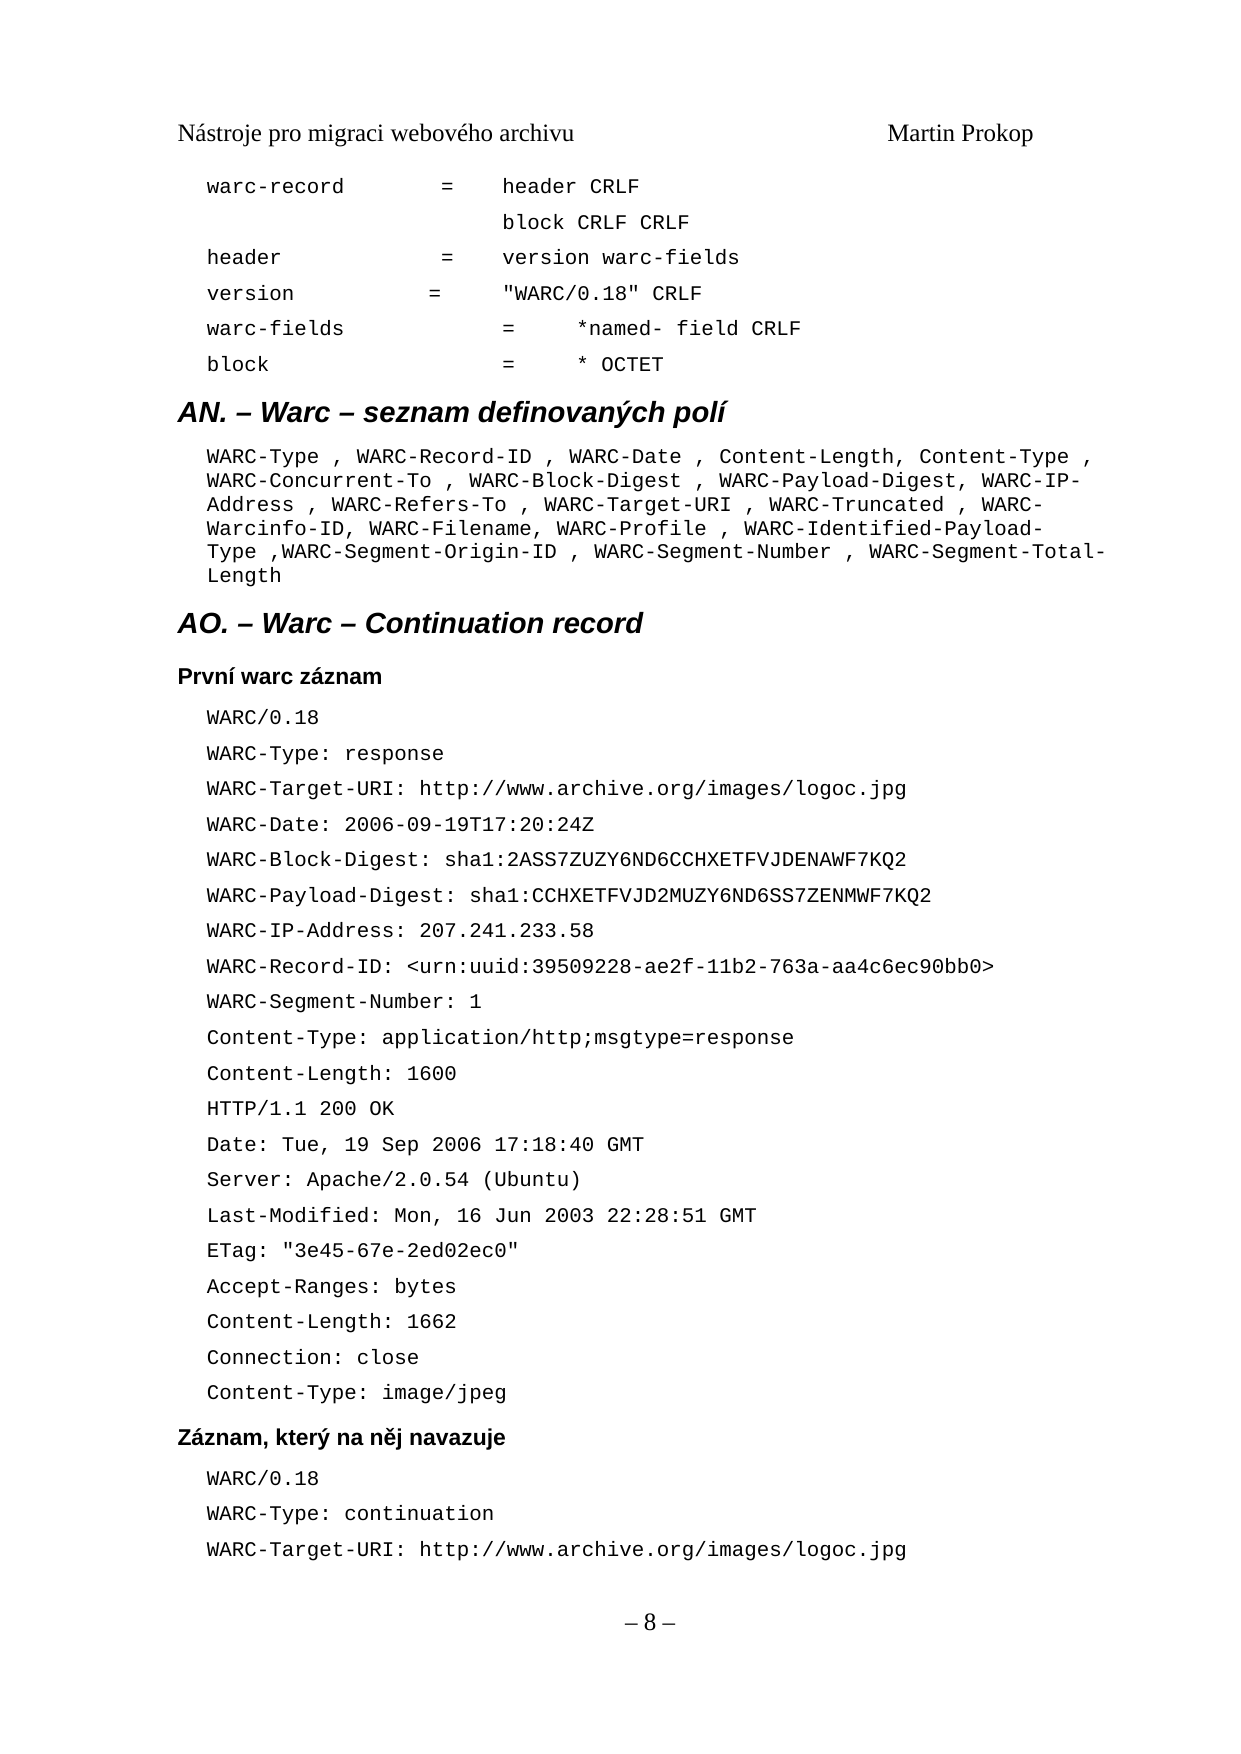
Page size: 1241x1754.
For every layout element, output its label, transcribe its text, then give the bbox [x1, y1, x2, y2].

text Content-Type: image/jpeg [207, 1382, 1122, 1406]
subtitle AO. – Warc – Continuation record [177, 606, 1122, 640]
text WARC-Type , WARC-Record-ID , WARC-Date , Content-Length, Content-Type , WARC-Concurrent-To , WARC-Block-Digest , WARC-Payload-Digest, WARC-IP-Address , WARC-Refers-To , WARC-Target-URI , WARC-Truncated , WARC-Warcinfo-ID, WARC-Filename, WARC-Profile , WARC-Identified-Payload-Type ,WARC-Segment-Origin-ID , WARC-Segment-Number , WARC-Segment-Total-Length [207, 447, 1122, 588]
text Content-Length: 1600 [207, 1062, 1122, 1086]
text header = version warc-fields [207, 247, 1122, 271]
text warc-record = header CRLF [207, 176, 1122, 200]
text WARC-Date: 2006-09-19T17:20:24Z [207, 814, 1122, 837]
text WARC-Segment-Number: 1 [207, 991, 1122, 1015]
text WARC/0.18 [207, 707, 1122, 731]
text WARC-Type: continuation [207, 1503, 1122, 1527]
text Last-Modified: Mon, 16 Jun 2003 22:28:51 GMT [207, 1204, 1122, 1228]
text block = * OCTET [207, 354, 1122, 378]
text WARC-IP-Address: 207.241.233.58 [207, 920, 1122, 944]
text Server: Apache/2.0.54 (Ubuntu) [207, 1169, 1122, 1193]
text HTTP/1.1 200 OK [207, 1098, 1122, 1122]
text Content-Type: application/http;msgtype=response [207, 1027, 1122, 1051]
text version = "WARC/0.18" CRLF [207, 283, 1122, 307]
text WARC-Record-ID: <urn:uuid:39509228-ae2f-11b2-763a-aa4c6ec90bb0> [207, 956, 1122, 979]
text Connection: close [207, 1347, 1122, 1370]
text WARC-Payload-Digest: sha1:CCHXETFVJD2MUZY6ND6SS7ZENMWF7KQ2 [207, 885, 1122, 908]
text ETag: "3e45-67e-2ed02ec0" [207, 1240, 1122, 1264]
text WARC-Block-Digest: sha1:2ASS7ZUZY6ND6CCHXETFVJDENAWF7KQ2 [207, 849, 1122, 873]
text Accept-Ranges: bytes [207, 1276, 1122, 1299]
text WARC-Type: response [207, 743, 1122, 766]
text Date: Tue, 19 Sep 2006 17:18:40 GMT [207, 1133, 1122, 1157]
text block CRLF CRLF [207, 212, 1122, 236]
text WARC/0.18 [207, 1468, 1122, 1491]
text WARC-Target-URI: http://www.archive.org/images/logoc.jpg [207, 778, 1122, 802]
subtitle Záznam, který na něj navazuje [177, 1423, 1122, 1450]
subtitle AN. – Warc – seznam definovaných polí [177, 395, 1122, 429]
text Content-Length: 1662 [207, 1311, 1122, 1335]
text WARC-Target-URI: http://www.archive.org/images/logoc.jpg [207, 1539, 1122, 1562]
subtitle První warc záznam [177, 663, 1122, 689]
text warc-fields = *named- field CRLF [207, 318, 1122, 342]
